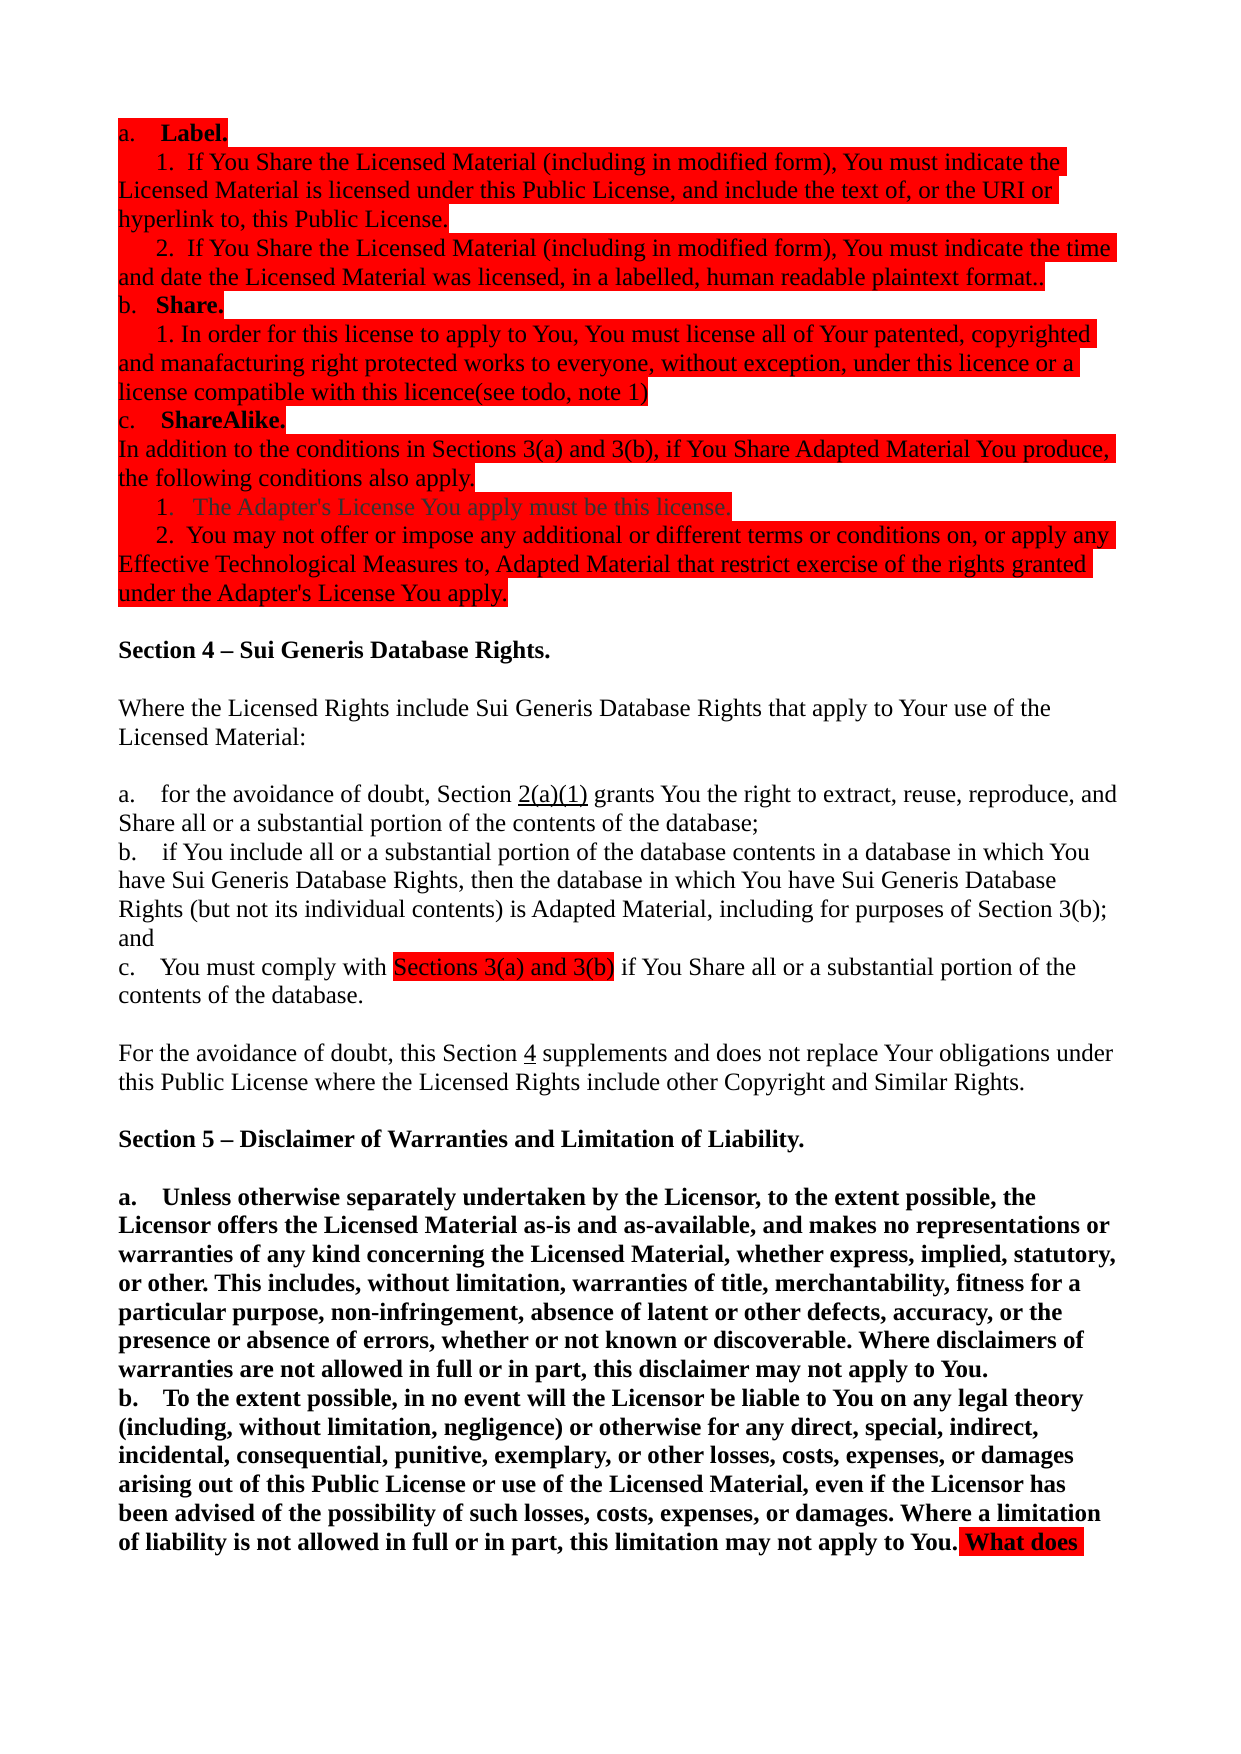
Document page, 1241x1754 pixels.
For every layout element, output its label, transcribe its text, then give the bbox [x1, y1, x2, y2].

text c. ShareAlike. [118, 406, 1122, 434]
text a. Unless otherwise separately undertaken by the Licensor, to the extent possible, the Licensor offers the Licensed Material as-is and as-available, and makes no representations or warranties of any kind concerning the Licensed Material, whether express, implied, statutory, or other. This includes, without limitation, warranties of title, merchantability, fitness for a particular purpose, non-infringement, absence of latent or other defects, accuracy, or the presence or absence of errors, whether or not known or discoverable. Where disclaimers of warranties are not allowed in full or in part, this disclaimer may not apply to You. [118, 1182, 1122, 1383]
text 1. In order for this license to apply to You, You must license all of Your patented, copyrighted and manafacturing right protected works to everyone, without exception, under this licence or a license compatible with this licence(see todo, note 1) [118, 319, 1122, 406]
text 1. If You Share the Licensed Material (including in modified form), You must indicate the Licensed Material is licensed under this Public License, and include the text of, or the URI or hyperlink to, this Public License. [118, 147, 1122, 233]
text 2. If You Share the Licensed Material (including in modified form), You must indicate the time and date the Licensed Material was licensed, in a labelled, human readable plaintext format.. [118, 233, 1122, 291]
text For the avoidance of doubt, this Section 4 supplements and does not replace Your obligations under this Public License where the Licensed Rights include other Copyright and Similar Rights. [118, 1038, 1122, 1096]
text In addition to the conditions in Sections 3(a) and 3(b), if You Share Adapted Material You produce, the following conditions also apply. [118, 434, 1122, 492]
text 2. You may not offer or impose any additional or different terms or conditions on, or apply any Effective Technological Measures to, Adapted Material that restrict exercise of the rights granted under the Adapter's License You apply. [118, 521, 1122, 607]
text b. if You include all or a substantial portion of the database contents in a database in which You have Sui Generis Database Rights, then the database in which You have Sui Generis Database Rights (but not its individual contents) is Adapted Material, including for purposes of Section 3(b); and [118, 837, 1122, 952]
text Section 5 – Disclaimer of Warranties and Limitation of Liability. [118, 1124, 1122, 1153]
text a. for the avoidance of doubt, Section 2(a)(1) grants You the right to extract, reuse, reproduce, and Share all or a substantial portion of the contents of the database; [118, 779, 1122, 837]
text b. Share. [118, 291, 1122, 319]
text 1. The Adapter's License You apply must be this license. [118, 492, 1122, 521]
text b. To the extent possible, in no event will the Licensor be liable to You on any legal theory (including, without limitation, negligence) or otherwise for any direct, special, indirect, incidental, consequential, punitive, exemplary, or other losses, costs, expenses, or damages arising out of this Public License or use of the Licensed Material, even if the Licensor has been advised of the possibility of such losses, costs, expenses, or damages. Where a limitation of liability is not allowed in full or in part, this limitation may not apply to You. What does [118, 1383, 1122, 1556]
text a. Label. [118, 118, 1122, 147]
text Section 4 – Sui Generis Database Rights. [118, 636, 1122, 664]
text Where the Licensed Rights include Sui Generis Database Rights that apply to Your use of the Licensed Material: [118, 693, 1122, 751]
text c. You must comply with Sections 3(a) and 3(b) if You Share all or a substantial portion of the contents of the database. [118, 952, 1122, 1009]
